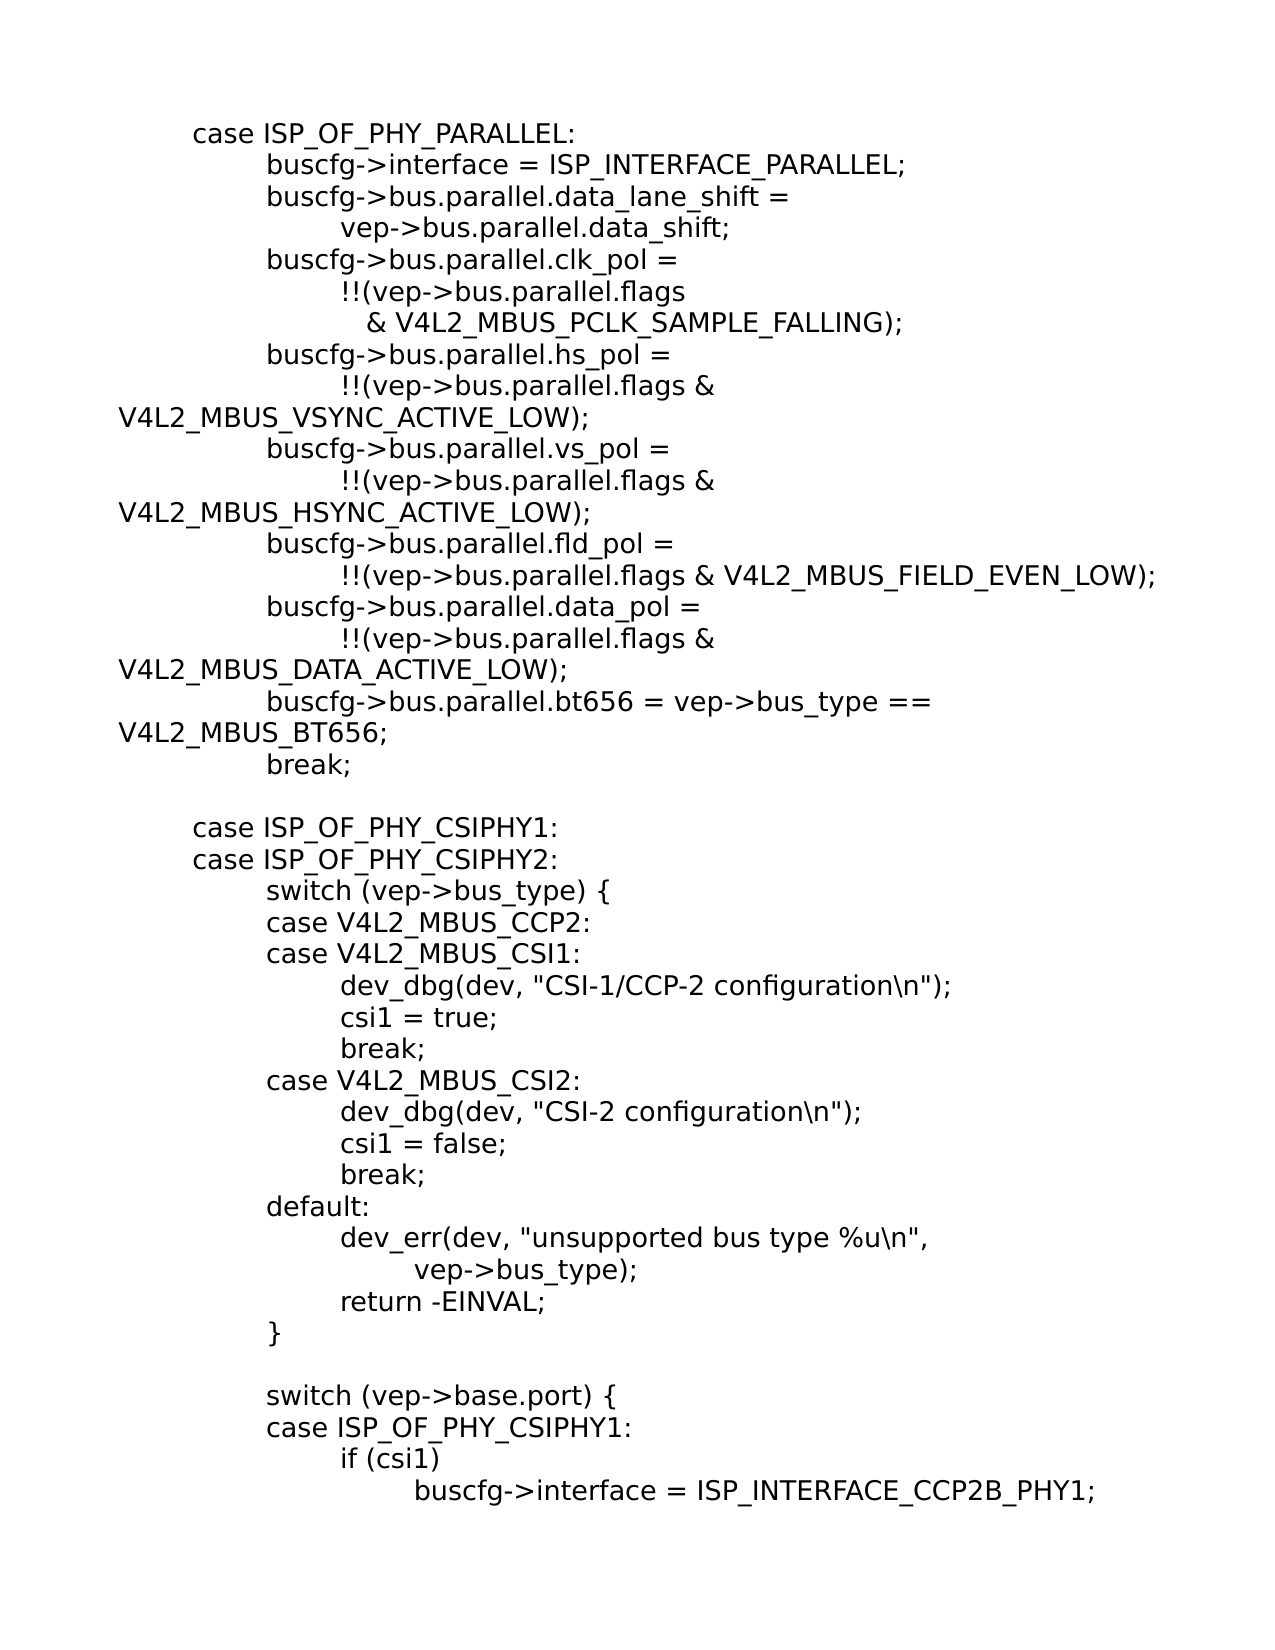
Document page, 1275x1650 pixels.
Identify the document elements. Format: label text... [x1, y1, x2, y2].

text !!(vep->bus.parallel.flags & V4L2_MBUS_VSYNC_ACTIVE_LOW); [118, 371, 1157, 434]
text buscfg->bus.parallel.vs_pol = [118, 434, 1157, 465]
text dev_err(dev, "unsupported bus type %u\n", [118, 1223, 1157, 1254]
text vep->bus_type); [118, 1254, 1157, 1286]
text buscfg->bus.parallel.clk_pol = [118, 244, 1157, 276]
text vep->bus.parallel.data_shift; [118, 213, 1157, 244]
text break; [118, 1160, 1157, 1191]
text buscfg->bus.parallel.hs_pol = [118, 339, 1157, 371]
text !!(vep->bus.parallel.flags & V4L2_MBUS_FIELD_EVEN_LOW); [118, 560, 1157, 592]
text !!(vep->bus.parallel.flags [118, 276, 1157, 307]
text if (csi1) [118, 1444, 1157, 1475]
text case V4L2_MBUS_CSI2: [118, 1065, 1157, 1097]
text break; [118, 1033, 1157, 1065]
text dev_dbg(dev, "CSI-2 configuration\n"); [118, 1097, 1157, 1128]
text !!(vep->bus.parallel.flags & V4L2_MBUS_DATA_ACTIVE_LOW); [118, 623, 1157, 686]
text case ISP_OF_PHY_PARALLEL: [118, 118, 1157, 150]
text case V4L2_MBUS_CCP2: [118, 907, 1157, 939]
text case ISP_OF_PHY_CSIPHY1: [118, 812, 1157, 844]
text csi1 = false; [118, 1128, 1157, 1160]
text case V4L2_MBUS_CSI1: [118, 939, 1157, 970]
text default: [118, 1191, 1157, 1223]
text break; [118, 749, 1157, 781]
text return -EINVAL; [118, 1286, 1157, 1317]
text buscfg->interface = ISP_INTERFACE_CCP2B_PHY1; [118, 1475, 1157, 1507]
text switch (vep->bus_type) { [118, 876, 1157, 907]
text !!(vep->bus.parallel.flags & V4L2_MBUS_HSYNC_ACTIVE_LOW); [118, 465, 1157, 528]
text buscfg->interface = ISP_INTERFACE_PARALLEL; [118, 150, 1157, 181]
text case ISP_OF_PHY_CSIPHY2: [118, 844, 1157, 876]
text buscfg->bus.parallel.data_lane_shift = [118, 181, 1157, 213]
text } [118, 1317, 1157, 1349]
text csi1 = true; [118, 1002, 1157, 1033]
text buscfg->bus.parallel.bt656 = vep->bus_type == V4L2_MBUS_BT656; [118, 686, 1157, 749]
text buscfg->bus.parallel.data_pol = [118, 592, 1157, 623]
text & V4L2_MBUS_PCLK_SAMPLE_FALLING); [118, 307, 1157, 339]
text buscfg->bus.parallel.fld_pol = [118, 528, 1157, 560]
text dev_dbg(dev, "CSI-1/CCP-2 configuration\n"); [118, 970, 1157, 1002]
text case ISP_OF_PHY_CSIPHY1: [118, 1412, 1157, 1444]
text switch (vep->base.port) { [118, 1381, 1157, 1412]
